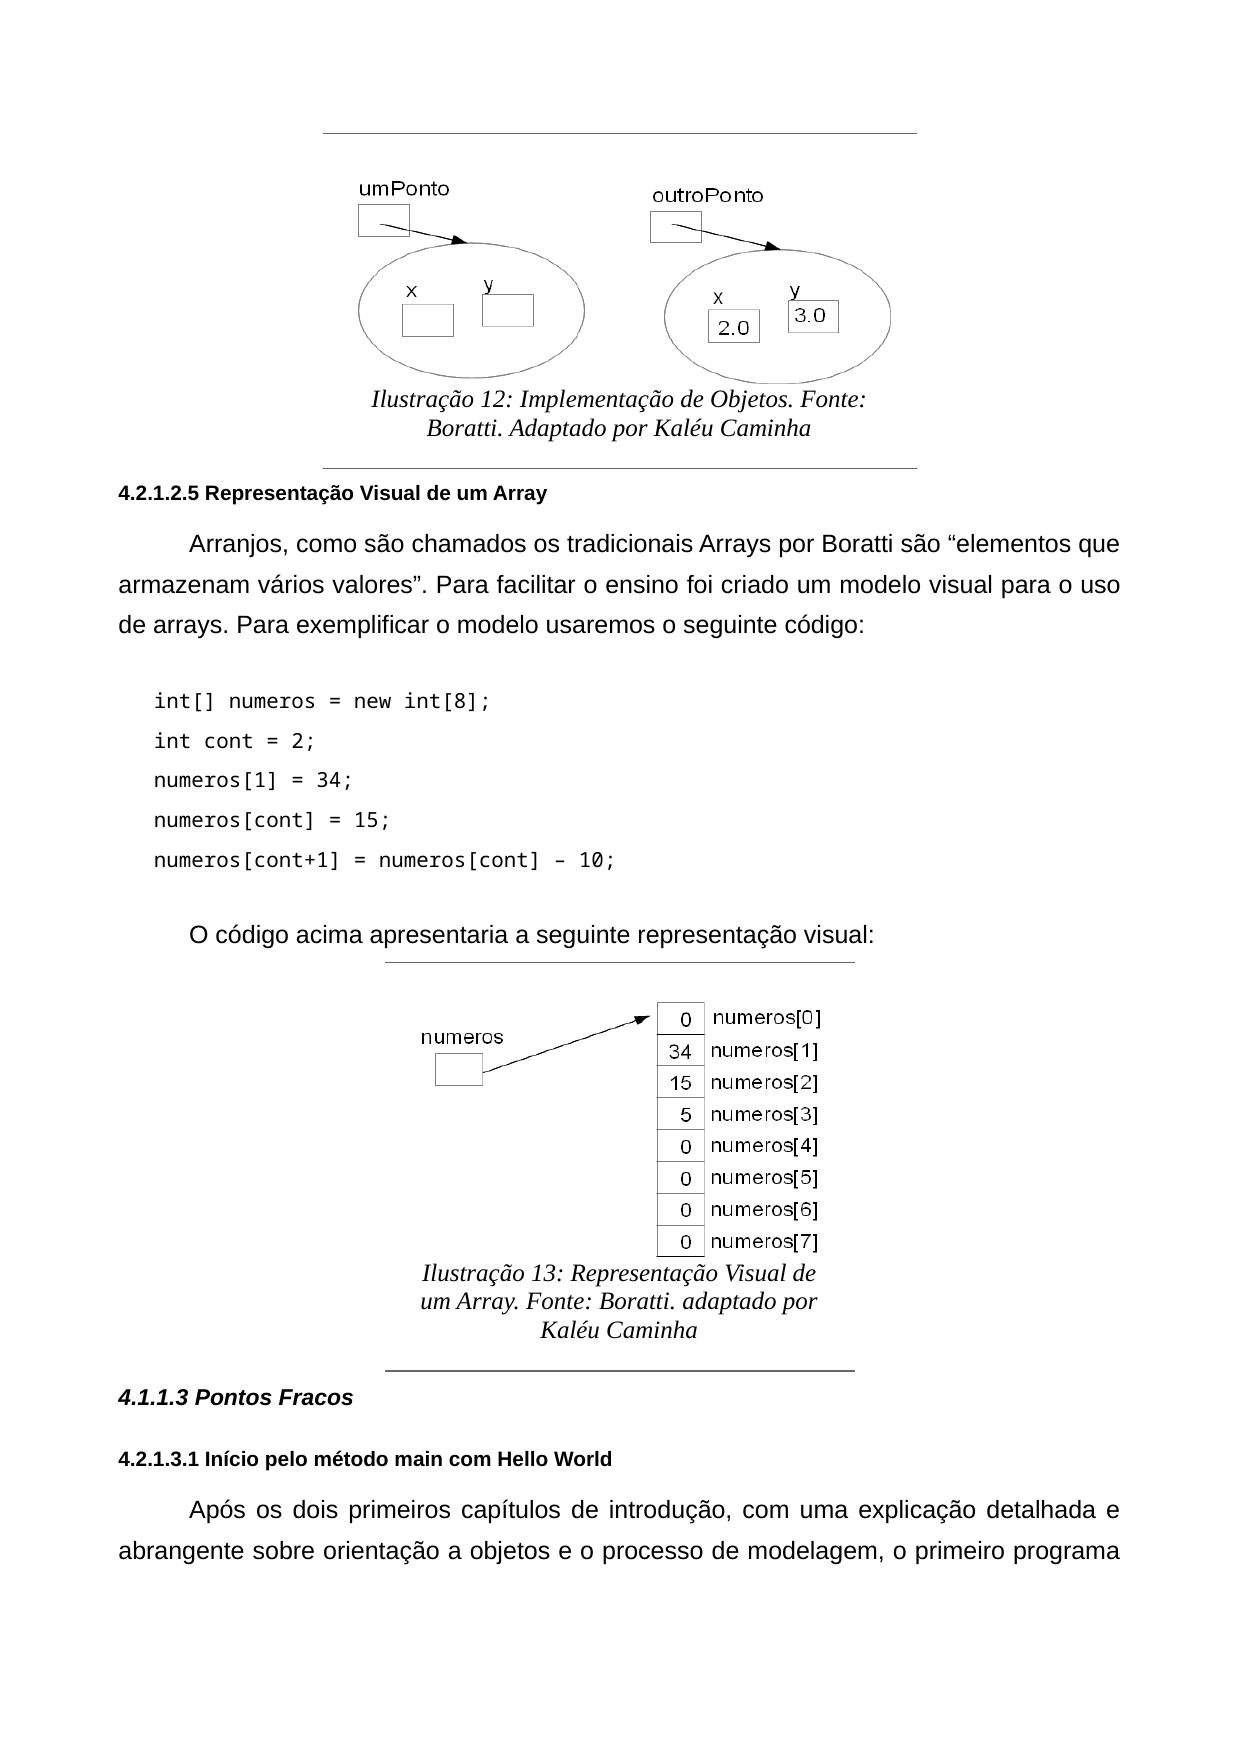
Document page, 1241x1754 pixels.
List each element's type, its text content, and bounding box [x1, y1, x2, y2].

subtitle 4.1.1.3 Pontos Fracos [118, 998, 1122, 1410]
picture [412, 1002, 829, 1258]
subtitle 4.2.1.2.5 Representação Visual de um Array [118, 118, 1122, 505]
text [385, 963, 855, 1370]
subtitle 4.2.1.3.1 Início pelo método main com Hello World [118, 1447, 1122, 1471]
text Ilustração 13: Representação Visual de um Array. Fonte: Boratti. adaptado por Kaléu Caminha [412, 1258, 828, 1344]
text O código acima apresentaria a seguinte representação visual: [118, 920, 1122, 949]
text Após os dois primeiros capítulos de introdução, com uma explicação detalhada e abrangente sobre orientação a objetos e o processo de modelagem, o primeiro programa [118, 1496, 1122, 1564]
text Ilustração 12: Implementação de Objetos. Fonte: Boratti. Adaptado por Kaléu Caminha [350, 384, 891, 442]
picture [350, 173, 891, 384]
text Arranjos, como são chamados os tradicionais Arrays por Boratti são “elementos que armazenam vários valores”. Para facilitar o ensino foi criado um modelo visual para o uso de arrays. Para exemplificar o modelo usaremos o seguinte código: [118, 529, 1122, 638]
text int[] numeros = new int[8]; int cont = 2; numeros[1] = 34; numeros[cont] = 15; numeros[cont+1] = numeros[cont] – 10; [153, 686, 1122, 874]
